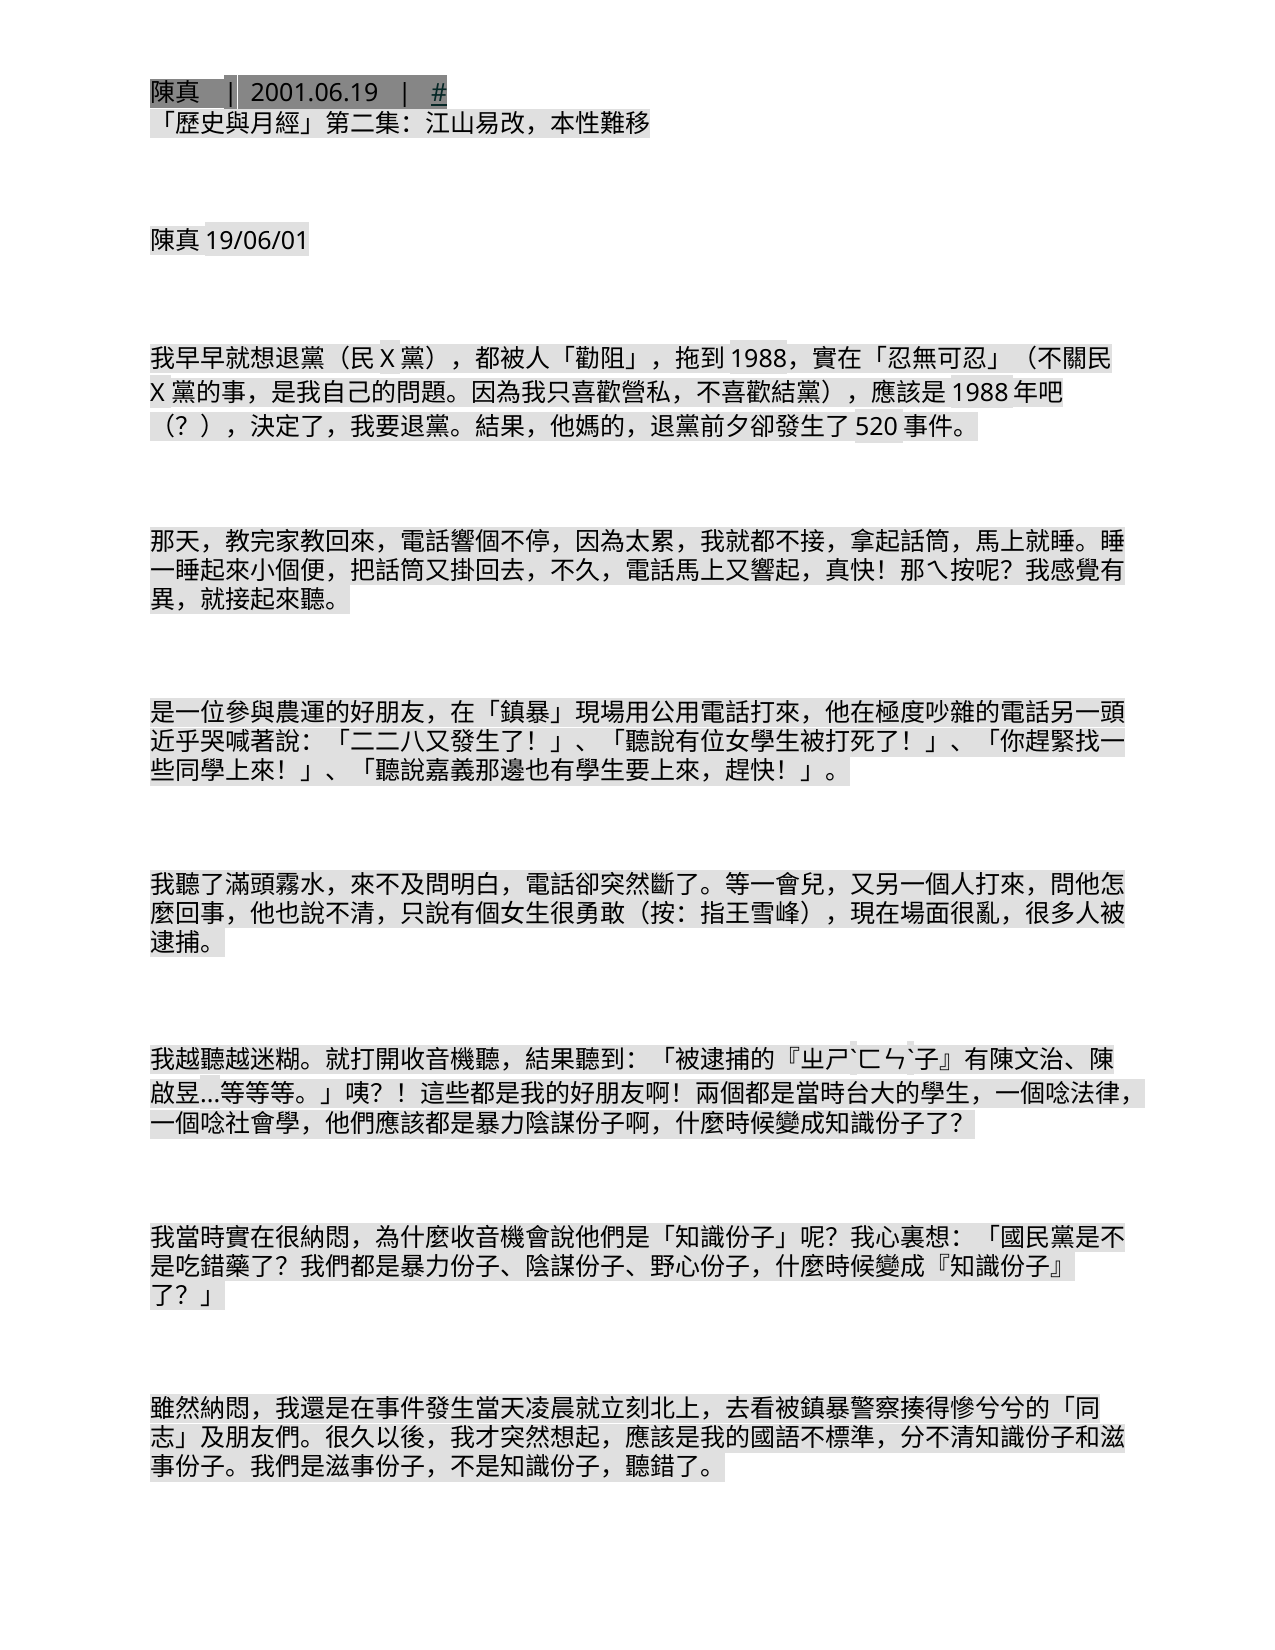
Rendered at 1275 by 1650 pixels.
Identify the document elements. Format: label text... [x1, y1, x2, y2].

text 我早早就想退黨（民X黨），都被人「勸阻」，拖到1988，實在「忍無可忍」（不關民X 黨的事，是我自己的問題。因為我只喜歡營私，不喜歡結黨），應該是1988年吧（？），決定了，我要退黨。結果，他媽的，退黨前夕卻發生了520事件。 [150, 340, 1125, 443]
text 「歷史與月經」第二集：江山易改，本性難移 [150, 109, 1125, 138]
text 陳真 | 2001.06.19 | # [150, 75, 1125, 109]
text 我越聽越迷糊。就打開收音機聽，結果聽到：「被逮捕的『ㄓㄕ`ㄈㄣ`子』有陳文治、陳啟昱...等等等。」咦？！這些都是我的好朋友啊！兩個都是當時台大的學生，一個唸法律，一個唸社會學，他們應該都是暴力陰謀份子啊，什麼時候變成知識份子了？ [150, 1041, 1125, 1139]
text 那天，教完家教回來，電話響個不停，因為太累，我就都不接，拿起話筒，馬上就睡。睡一睡起來小個便，把話筒又掛回去，不久，電話馬上又響起，真快！那ㄟ按呢？我感覺有異，就接起來聽。 [150, 527, 1125, 614]
text 我當時實在很納悶，為什麼收音機會說他們是「知識份子」呢？我心裏想：「國民黨是不是吃錯藥了？我們都是暴力份子、陰謀份子、野心份子，什麼時候變成『知識份子』了？」 [150, 1223, 1125, 1310]
text 是一位參與農運的好朋友，在「鎮暴」現場用公用電話打來，他在極度吵雜的電話另一頭近乎哭喊著說：「二二八又發生了！」、「聽說有位女學生被打死了！」、「你趕緊找一些同學上來！」、「聽說嘉義那邊也有學生要上來，趕快！」。 [150, 698, 1125, 786]
text 陳真19/06/01 [150, 222, 1125, 256]
text 我聽了滿頭霧水，來不及問明白，電話卻突然斷了。等一會兒，又另一個人打來，問他怎麼回事，他也說不清，只說有個女生很勇敢（按：指王雪峰），現在場面很亂，很多人被逮捕。 [150, 870, 1125, 957]
text 雖然納悶，我還是在事件發生當天凌晨就立刻北上，去看被鎮暴警察揍得慘兮兮的「同志」及朋友們。很久以後，我才突然想起，應該是我的國語不標準，分不清知識份子和滋事份子。我們是滋事份子，不是知識份子，聽錯了。 [150, 1394, 1125, 1482]
